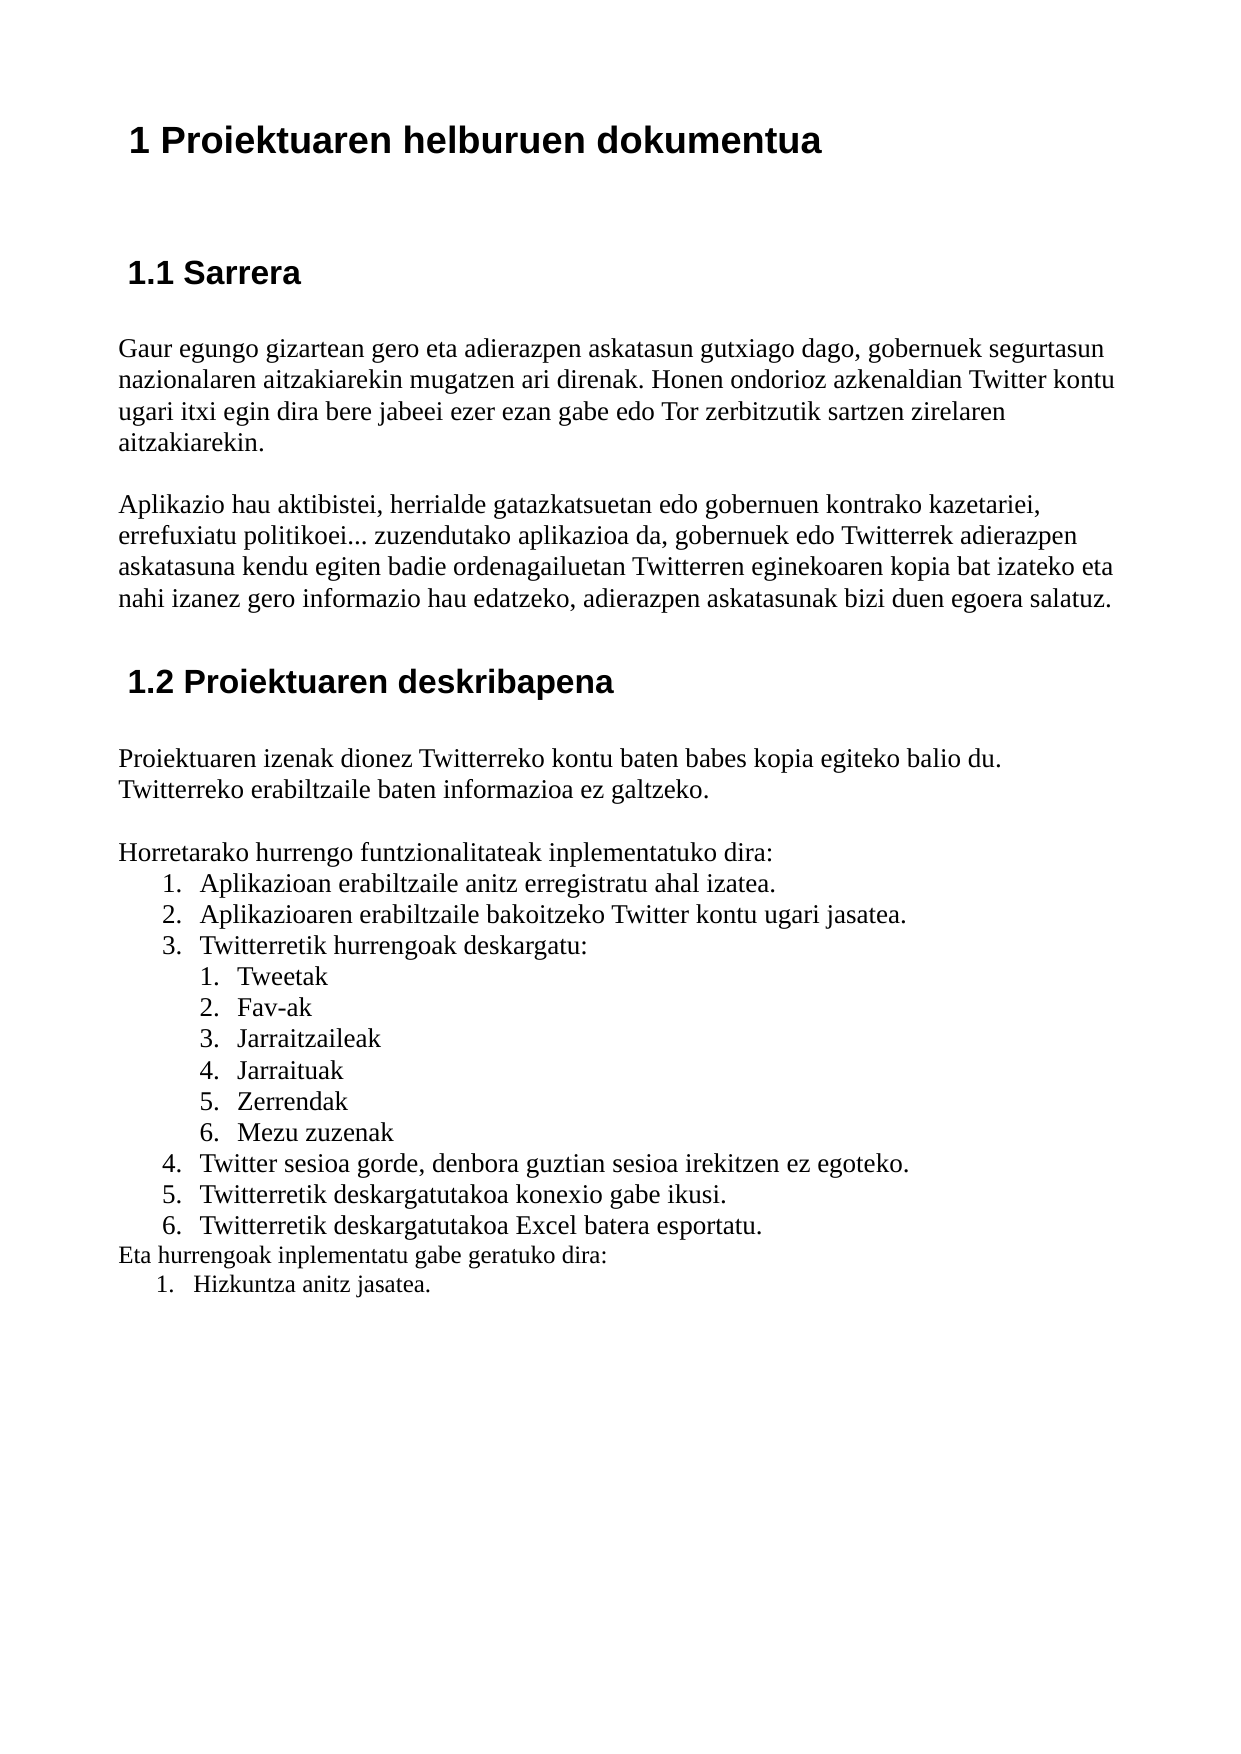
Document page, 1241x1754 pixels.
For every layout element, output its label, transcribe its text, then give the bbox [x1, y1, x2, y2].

subtitle 1.2 Proiektuaren deskribapena [118, 662, 1122, 701]
list Twitterretik deskargatutakoa konexio gabe ikusi. [162, 1178, 1122, 1209]
list Tweetak [199, 960, 1122, 991]
list Twitter sesioa gorde, denbora guztian sesioa irekitzen ez egoteko. [162, 1147, 1122, 1178]
subtitle 1.1 Sarrera [118, 253, 1122, 291]
list Aplikazioaren erabiltzaile bakoitzeko Twitter kontu ugari jasatea. [162, 898, 1122, 929]
list Zerrendak [199, 1085, 1122, 1116]
list Fav-ak [199, 991, 1122, 1023]
text Eta hurrengoak inplementatu gabe geratuko dira: [118, 1241, 1122, 1269]
list Mezu zuzenak [199, 1116, 1122, 1147]
text Horretarako hurrengo funtzionalitateak inplementatuko dira: [118, 836, 1122, 867]
text Gaur egungo gizartean gero eta adierazpen askatasun gutxiago dago, gobernuek segurtasun nazionalaren aitzakiarekin mugatzen ari direnak. Honen ondorioz azkenaldian Twitter kontu ugari itxi egin dira bere jabeei ezer ezan gabe edo Tor zerbitzutik sartzen zirelaren aitzakiarekin. [118, 332, 1122, 457]
list Jarraituak [199, 1054, 1122, 1085]
list Twitterretik hurrengoak deskargatu: [162, 929, 1122, 960]
text Proiektuaren izenak dionez Twitterreko kontu baten babes kopia egiteko balio du. Twitterreko erabiltzaile baten informazioa ez galtzeko. [118, 742, 1122, 804]
list Hizkuntza anitz jasatea. [156, 1269, 1122, 1298]
list Aplikazioan erabiltzaile anitz erregistratu ahal izatea. [162, 867, 1122, 898]
subtitle 1 Proiektuaren helburuen dokumentua [118, 118, 1122, 162]
list Jarraitzaileak [199, 1023, 1122, 1054]
text Aplikazio hau aktibistei, herrialde gatazkatsuetan edo gobernuen kontrako kazetariei, errefuxiatu politikoei... zuzendutako aplikazioa da, gobernuek edo Twitterrek adierazpen askatasuna kendu egiten badie ordenagailuetan Twitterren eginekoaren kopia bat izateko eta nahi izanez gero informazio hau edatzeko, adierazpen askatasunak bizi duen egoera salatuz. [118, 488, 1122, 613]
list Twitterretik deskargatutakoa Excel batera esportatu. [162, 1209, 1122, 1241]
